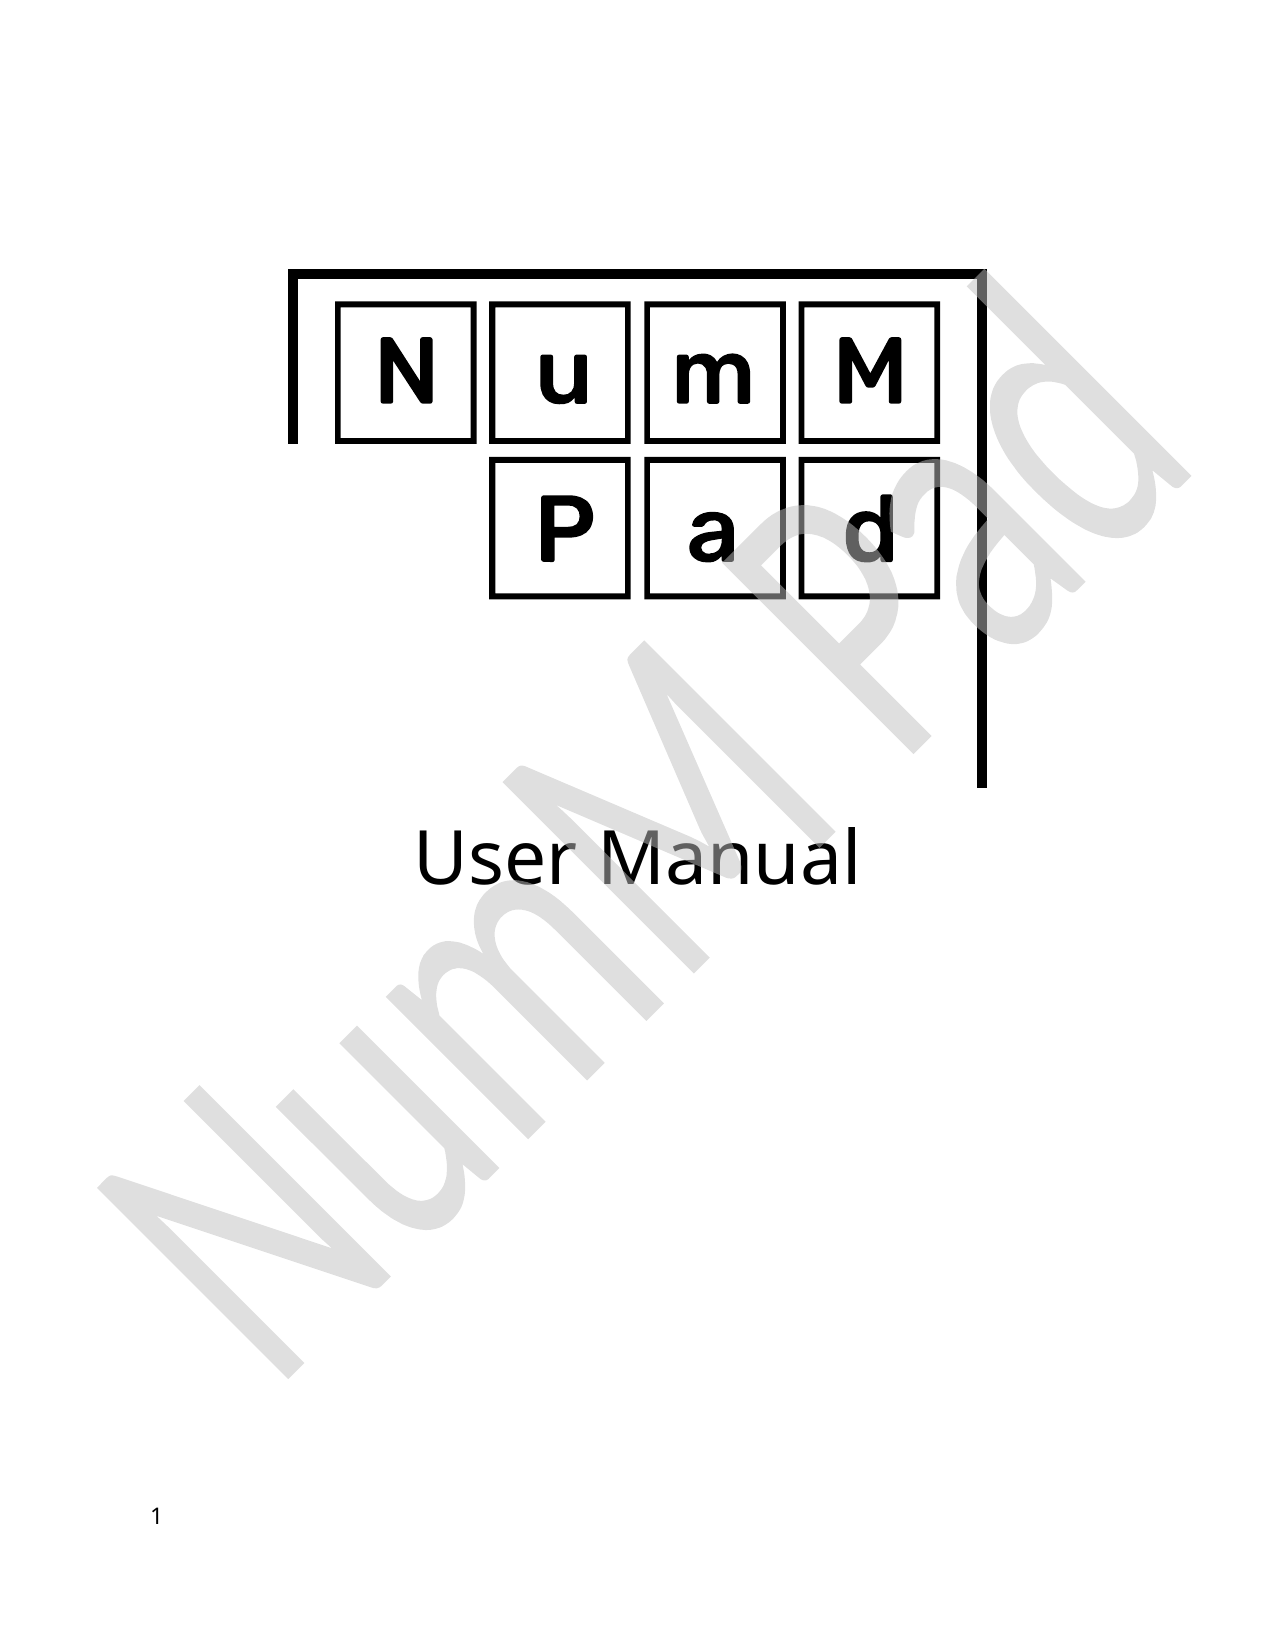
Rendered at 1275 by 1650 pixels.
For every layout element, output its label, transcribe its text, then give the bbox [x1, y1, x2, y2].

text User Manual [610, 838, 622, 868]
text User Manual [616, 804, 707, 844]
text User Manual [150, 804, 626, 907]
text User Manual [635, 804, 1125, 907]
text User Manual [561, 808, 612, 850]
text User Manual [615, 831, 643, 874]
text User Manual [675, 864, 694, 879]
text User Manual [515, 848, 536, 860]
text User Manual [810, 864, 829, 879]
